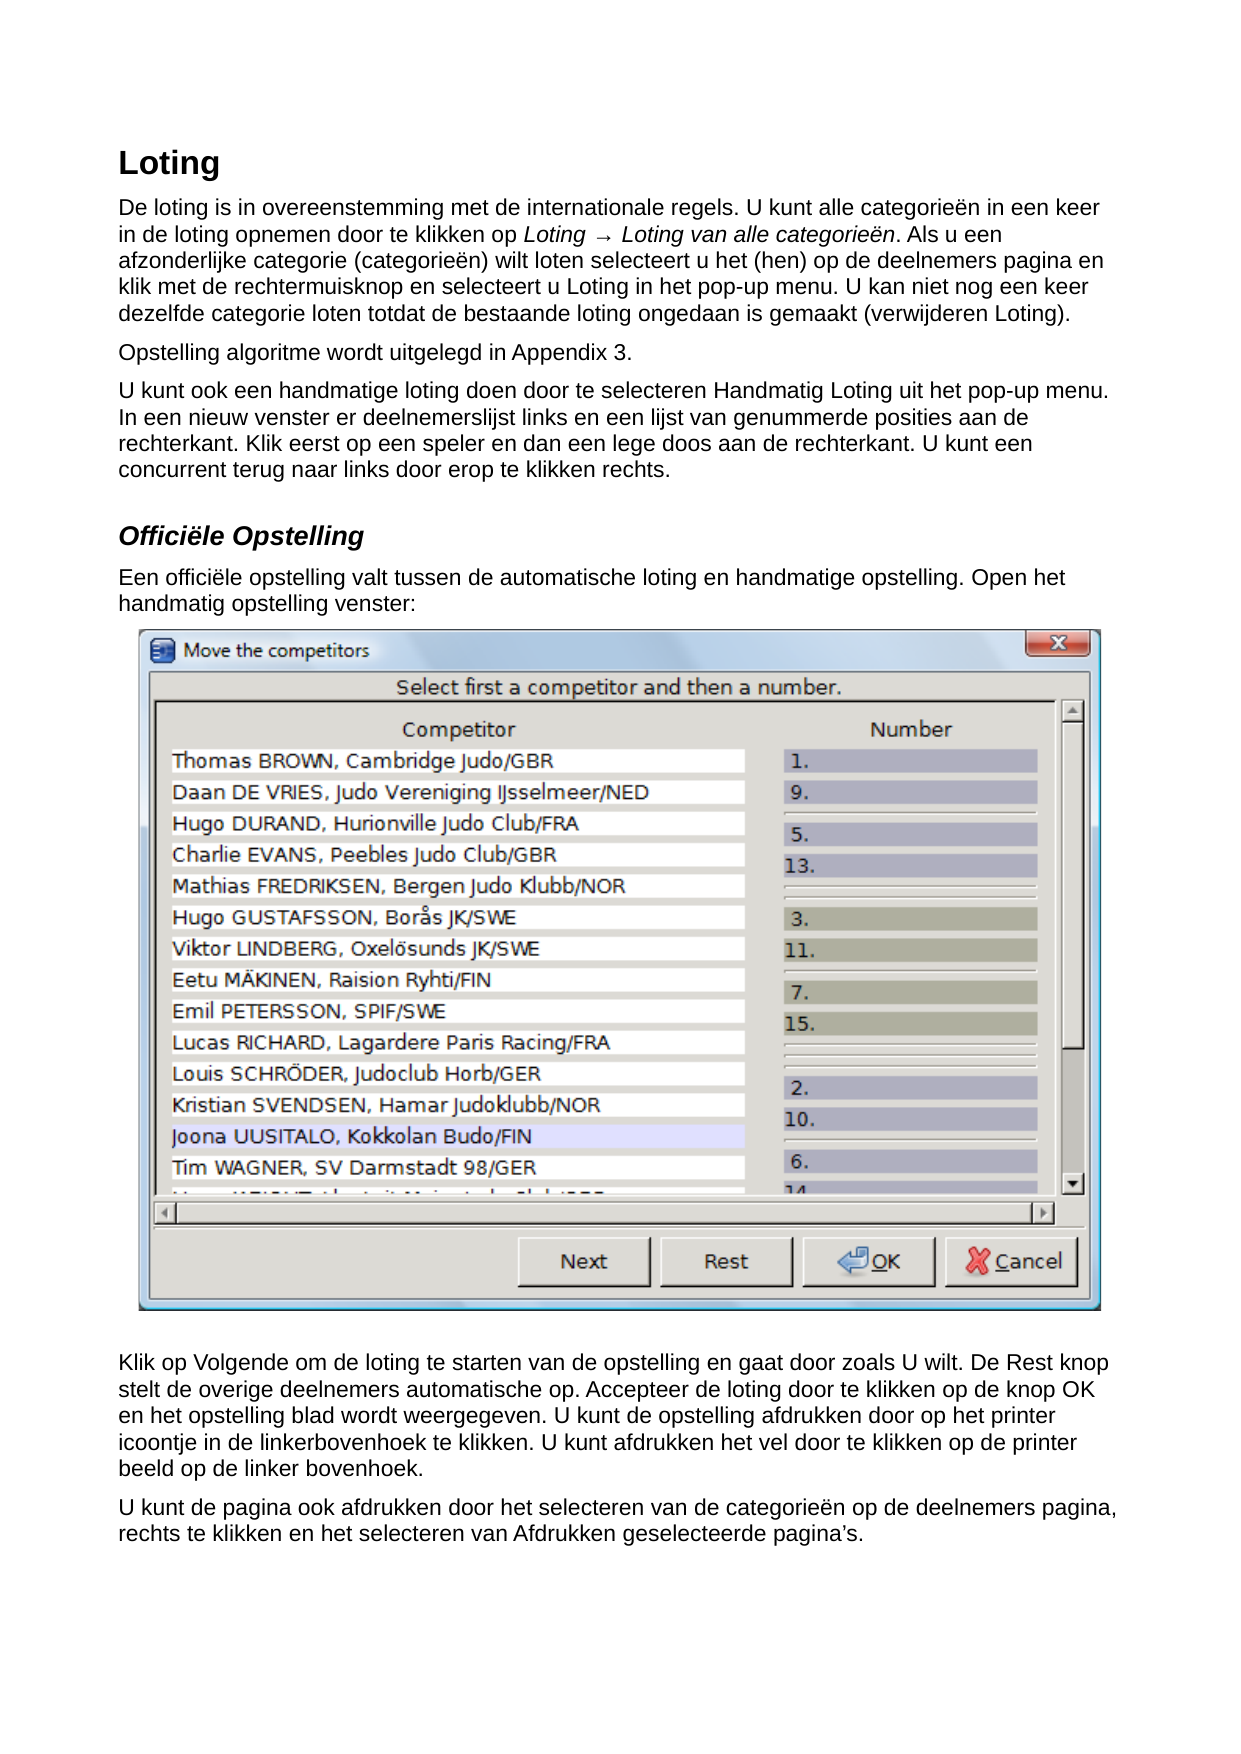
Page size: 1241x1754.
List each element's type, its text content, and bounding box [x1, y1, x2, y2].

text Opstelling algoritme wordt uitgelegd in Appendix 3. [118, 338, 1122, 365]
text Klik op Volgende om de loting te starten van de opstelling en gaat door zoals U wilt. De Rest knop stelt de overige deelnemers automatische op. Accepteer de loting door te klikken op de knop OK en het opstelling blad wordt weergegeven. U kunt de opstelling afdrukken door op het printer icoontje in de linkerbovenhoek te klikken. U kunt afdrukken het vel door te klikken op de printer beeld op de linker bovenhoek. [118, 1349, 1122, 1481]
text U kunt ook een handmatige loting doen door te selecteren Handmatig Loting uit het pop-up menu. In een nieuw venster er deelnemerslijst links en een lijst van genummerde posities aan de rechterkant. Klik eerst op een speler en dan een lege doos aan de rechterkant. U kunt een concurrent terug naar links door erop te klikken rechts. [118, 377, 1122, 483]
text De loting is in overeenstemming met de internationale regels. U kunt alle categorieën in een keer in de loting opnemen door te klikken op Loting → Loting van alle categorieën. Als u een afzonderlijke categorie (categorieën) wilt loten selecteert u het (hen) op de deelnemers pagina en klik met de rechtermuisknop en selecteert u Loting in het pop-up menu. U kan niet nog een keer dezelfde categorie loten totdat de bestaande loting ongedaan is gemaakt (verwijderen Loting). [118, 194, 1122, 326]
picture [138, 629, 1102, 1311]
text U kunt de pagina ook afdrukken door het selecteren van de categorieën op de deelnemers pagina, rechts te klikken en het selecteren van Afdrukken geselecteerde pagina’s. [118, 1494, 1122, 1546]
text Een officiële opstelling valt tussen de automatische loting en handmatige opstelling. Open het handmatig opstelling venster: [118, 564, 1122, 617]
subtitle Officiële Opstelling [118, 520, 1122, 552]
subtitle Loting [118, 143, 1122, 182]
